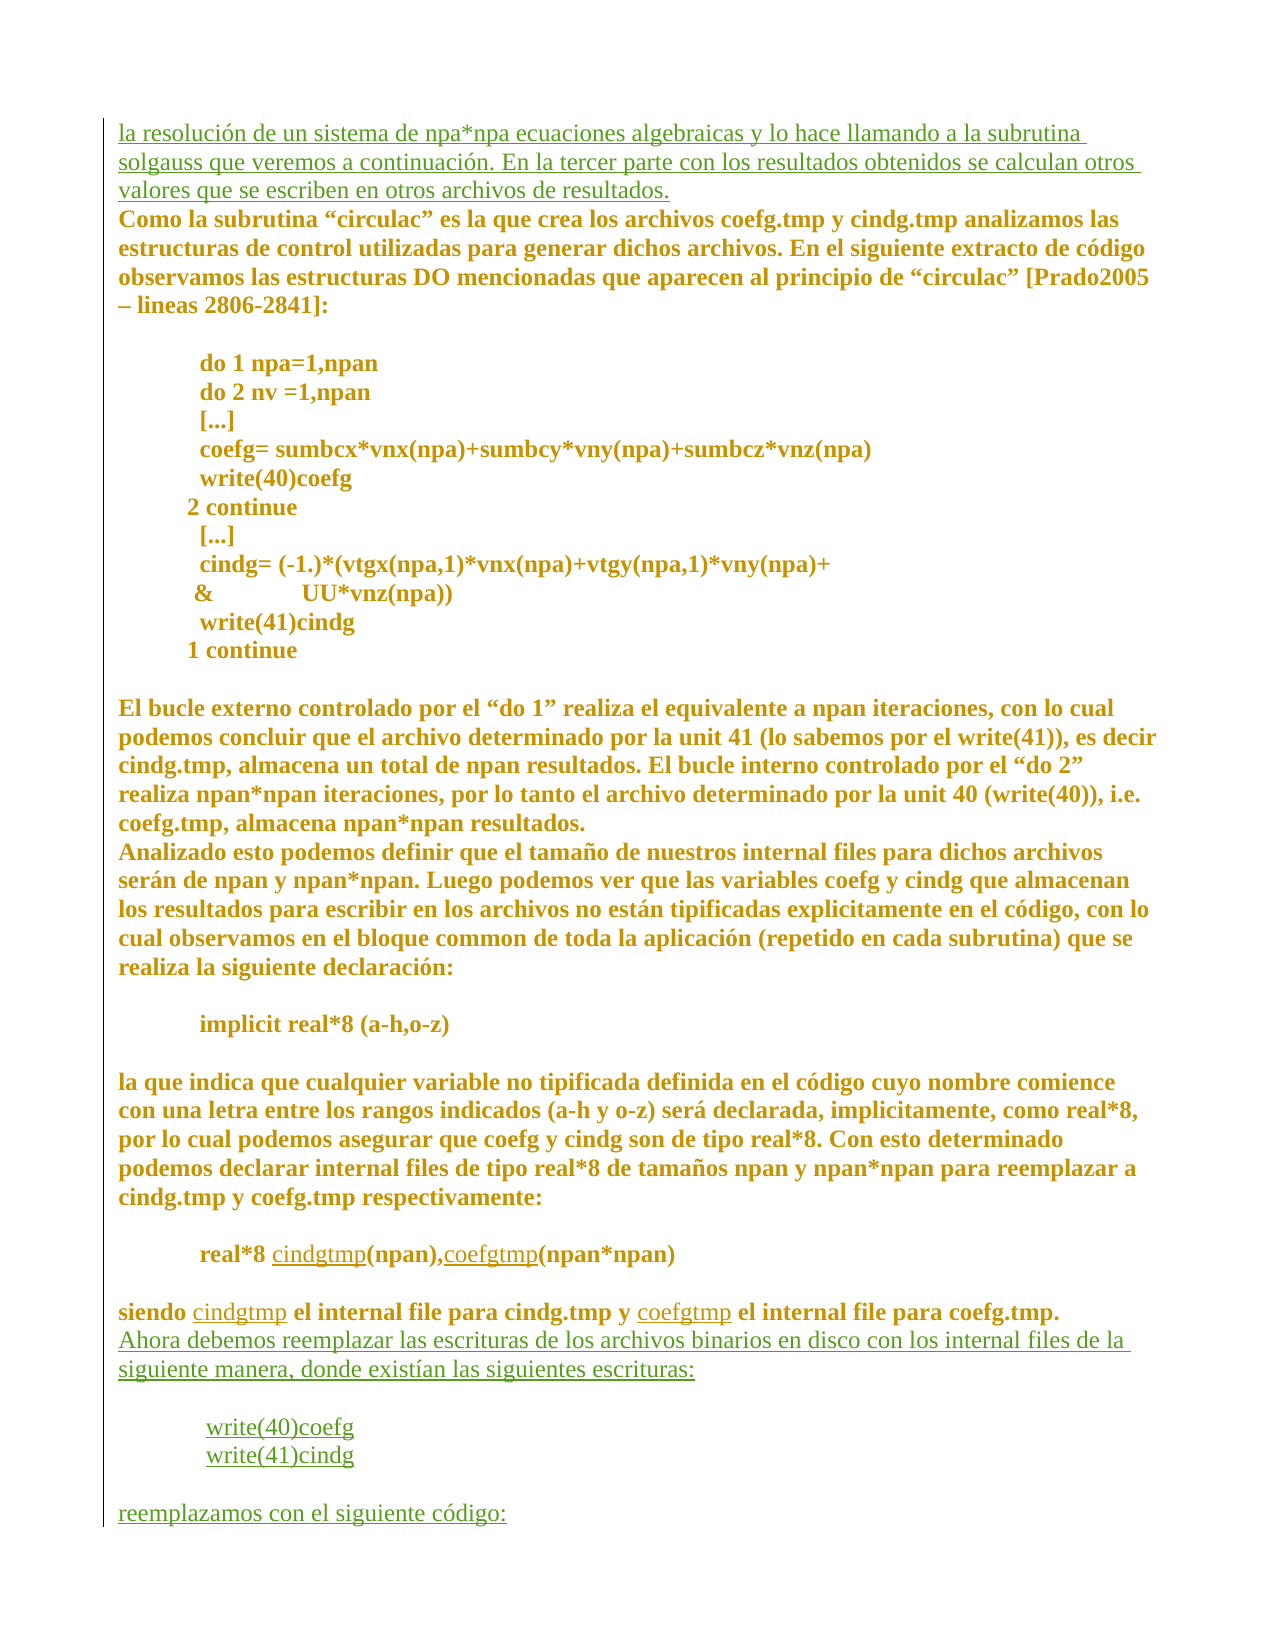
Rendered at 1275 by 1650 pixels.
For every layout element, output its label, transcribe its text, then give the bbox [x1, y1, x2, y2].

text real*8 cindgtmp(npan),coefgtmp(npan*npan) [162, 1239, 1157, 1268]
text implicit real*8 (a-h,o-z) [162, 1009, 1157, 1038]
text Analizado esto podemos definir que el tamaño de nuestros internal files para dichos archivos serán de npan y npan*npan. Luego podemos ver que las variables coefg y cindg que almacenan los resultados para escribir en los archivos no están tipificadas explicitamente en el código, con lo cual observamos en el bloque common de toda la aplicación (repetido en cada subrutina) que se realiza la siguiente declaración: [118, 837, 1157, 981]
text cindg= (-1.)*(vtgx(npa,1)*vnx(npa)+vtgy(npa,1)*vny(npa)+ [162, 549, 1157, 578]
text write(40)coefg [206, 1412, 1157, 1441]
text siendo cindgtmp el internal file para cindg.tmp y coefgtmp el internal file para coefg.tmp. [118, 1297, 1157, 1326]
text do 1 npa=1,npan [162, 348, 1157, 377]
text do 2 nv =1,npan [162, 377, 1157, 406]
text Como la subrutina “circulac” es la que crea los archivos coefg.tmp y cindg.tmp analizamos las estructuras de control utilizadas para generar dichos archivos. En el siguiente extracto de código observamos las estructuras DO mencionadas que aparecen al principio de “circulac” [Prado2005 – lineas 2806-2841]: [118, 204, 1157, 319]
text 1 continue [162, 636, 1157, 664]
text Ahora debemos reemplazar las escrituras de los archivos binarios en disco con los internal files de la siguiente manera, donde existían las siguientes escrituras: [118, 1326, 1157, 1383]
text write(40)coefg [162, 463, 1157, 492]
text reemplazamos con el siguiente código: [118, 1498, 1157, 1527]
text [...] [162, 521, 1157, 549]
text write(41)cindg [162, 607, 1157, 636]
text [...] [162, 406, 1157, 434]
text la resolución de un sistema de npa*npa ecuaciones algebraicas y lo hace llamando a la subrutina solgauss que veremos a continuación. En la tercer parte con los resultados obtenidos se calculan otros valores que se escriben en otros archivos de resultados. [118, 118, 1157, 204]
text write(41)cindg [206, 1441, 1157, 1469]
text 2 continue [162, 492, 1157, 521]
text la que indica que cualquier variable no tipificada definida en el código cuyo nombre comience con una letra entre los rangos indicados (a-h y o-z) será declarada, implicitamente, como real*8, por lo cual podemos asegurar que coefg y cindg son de tipo real*8. Con esto determinado podemos declarar internal files de tipo real*8 de tamaños npan y npan*npan para reemplazar a cindg.tmp y coefg.tmp respectivamente: [118, 1067, 1157, 1211]
text & UU*vnz(npa)) [162, 578, 1157, 607]
text El bucle externo controlado por el “do 1” realiza el equivalente a npan iteraciones, con lo cual podemos concluir que el archivo determinado por la unit 41 (lo sabemos por el write(41)), es decir cindg.tmp, almacena un total de npan resultados. El bucle interno controlado por el “do 2” realiza npan*npan iteraciones, por lo tanto el archivo determinado por la unit 40 (write(40)), i.e. coefg.tmp, almacena npan*npan resultados. [118, 693, 1157, 837]
text coefg= sumbcx*vnx(npa)+sumbcy*vny(npa)+sumbcz*vnz(npa) [162, 434, 1157, 463]
